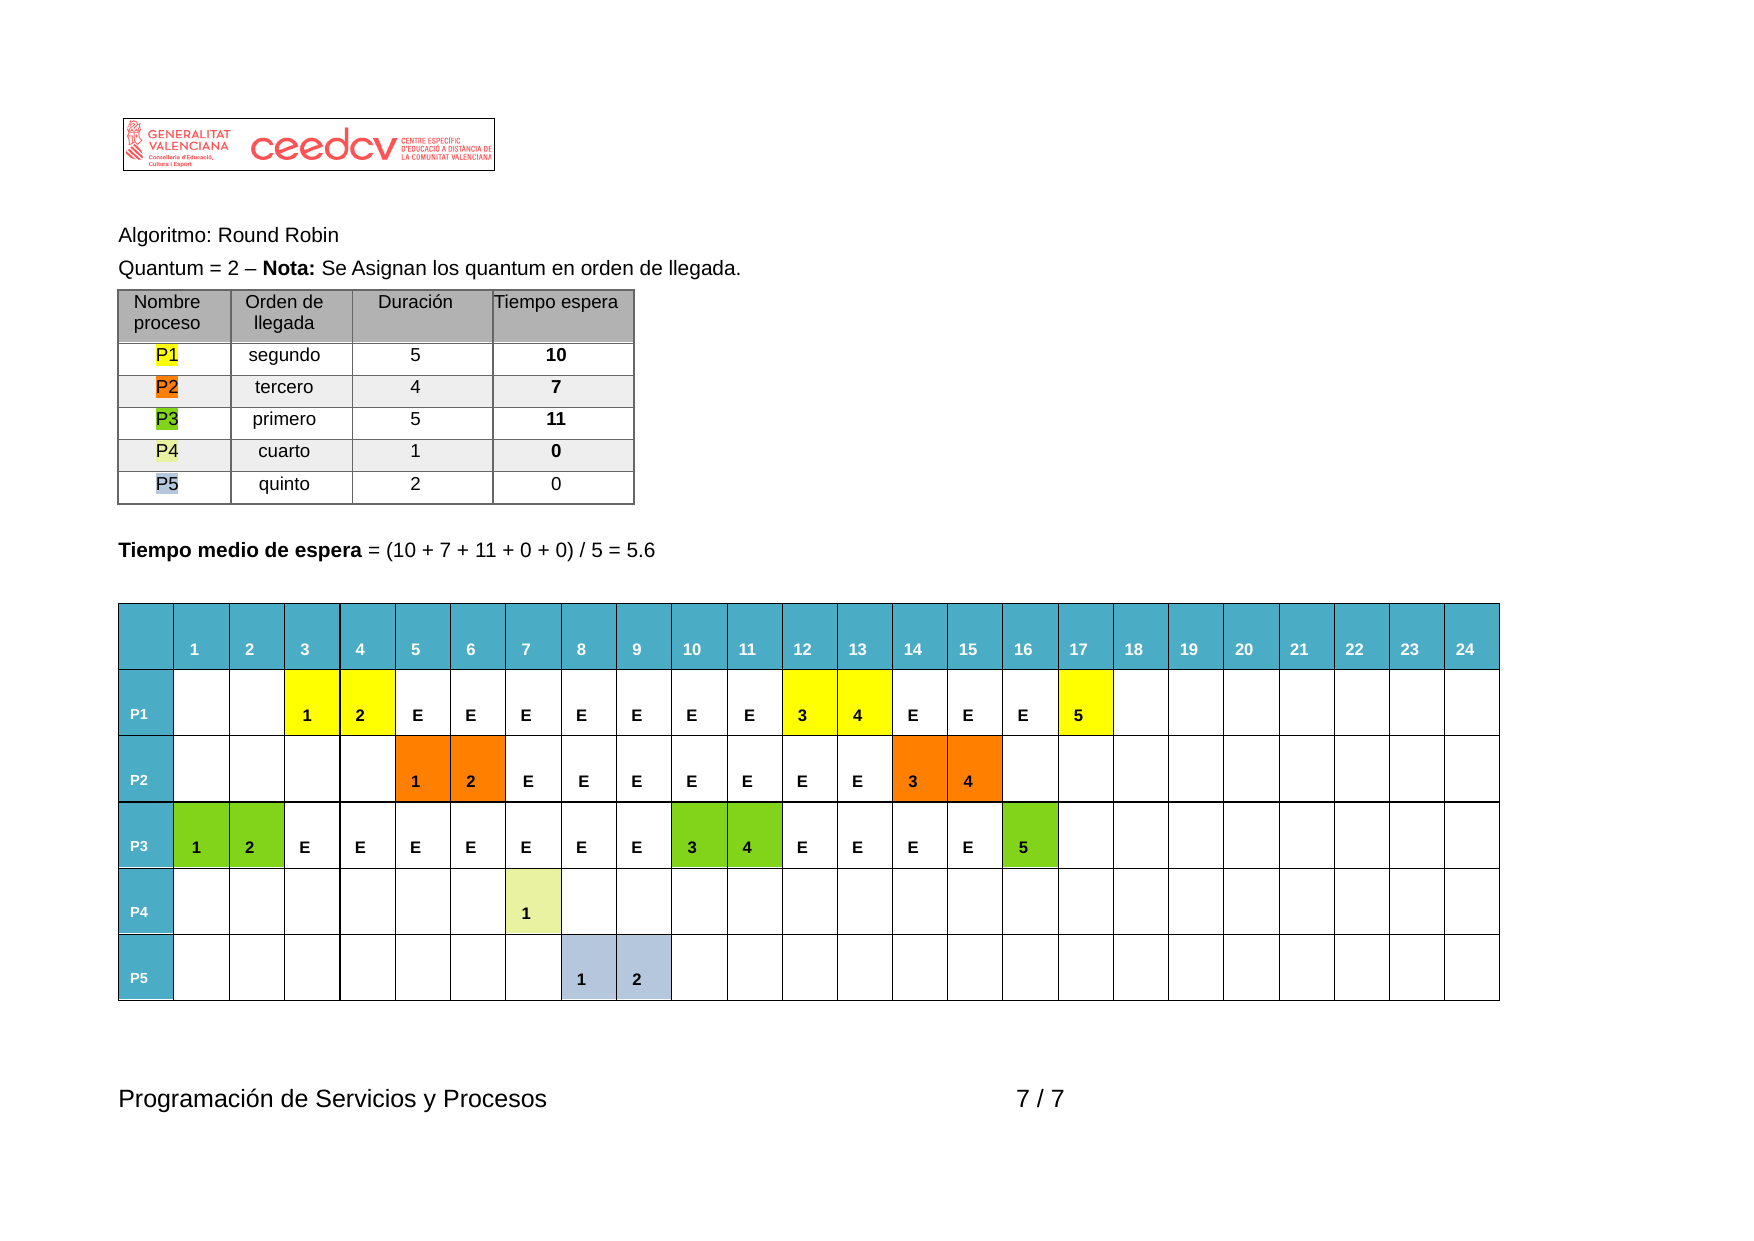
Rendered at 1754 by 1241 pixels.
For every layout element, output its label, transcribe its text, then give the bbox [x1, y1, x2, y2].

table_cell 2 [341, 670, 395, 735]
table_cell E [506, 803, 561, 867]
table_cell E [783, 803, 837, 867]
table_cell quinto [232, 472, 352, 503]
table_cell [174, 736, 229, 801]
table_cell [1003, 736, 1058, 801]
table_cell [1335, 935, 1389, 999]
table_cell P4 [119, 440, 230, 471]
table_cell [1224, 736, 1279, 801]
text Algoritmo: Round Robin [118, 223, 1621, 247]
table_cell P1 [119, 670, 173, 735]
table_cell E [948, 803, 1002, 867]
table_header 21 [1280, 604, 1334, 669]
table_header 8 [562, 604, 616, 669]
table_cell [1059, 935, 1113, 999]
table_cell [285, 935, 339, 999]
table_cell 11 [494, 408, 633, 439]
table_cell [783, 935, 837, 999]
table_cell E [672, 736, 727, 801]
table_cell [1445, 935, 1499, 999]
table_cell [1169, 736, 1223, 801]
table_cell E [396, 803, 450, 867]
table_cell 5 [1003, 803, 1058, 867]
table_cell 5 [1059, 670, 1113, 735]
table_header 10 [672, 604, 727, 669]
table_cell [1224, 803, 1279, 867]
table_cell [1280, 803, 1334, 867]
table_cell [174, 670, 229, 735]
table_cell 7 [494, 376, 633, 407]
table_cell E [562, 803, 616, 867]
table_cell [1114, 935, 1168, 999]
table_cell E [341, 803, 395, 867]
table_cell [174, 935, 229, 999]
table_cell 1 [285, 670, 339, 735]
table_cell [1059, 736, 1113, 801]
table_header 15 [948, 604, 1002, 669]
table_cell 0 [494, 440, 633, 471]
table_cell 1 [396, 736, 450, 801]
table_cell [1335, 869, 1389, 933]
table_cell [1445, 736, 1499, 801]
table_cell [948, 935, 1002, 999]
table_cell [1169, 670, 1223, 735]
table_cell tercero [232, 376, 352, 407]
table_cell [672, 869, 727, 933]
table_cell E [1003, 670, 1058, 735]
table_cell 0 [494, 472, 633, 503]
table_cell [1280, 670, 1334, 735]
table_cell [1059, 869, 1113, 933]
table_cell 4 [353, 376, 492, 407]
table_cell E [893, 670, 947, 735]
table_cell [396, 869, 450, 933]
table_cell P3 [119, 803, 173, 867]
table_header 6 [451, 604, 505, 669]
table_cell [341, 869, 395, 933]
table_cell [838, 935, 892, 999]
table_cell [230, 736, 284, 801]
table_cell [285, 736, 339, 801]
table_cell 3 [783, 670, 837, 735]
table_cell 5 [353, 344, 492, 374]
table_cell 4 [948, 736, 1002, 801]
picture [125, 120, 492, 167]
table_cell [1114, 869, 1168, 933]
table_cell [174, 869, 229, 933]
table_cell [838, 869, 892, 933]
table_cell 4 [838, 670, 892, 735]
table_cell [1335, 736, 1389, 801]
table_cell [948, 869, 1002, 933]
table_cell E [838, 736, 892, 801]
table_cell 2 [230, 803, 284, 867]
table_cell [1335, 803, 1389, 867]
table_cell primero [232, 408, 352, 439]
table_cell E [617, 670, 671, 735]
table_header 4 [341, 604, 395, 669]
table_cell 3 [672, 803, 727, 867]
table_cell [1169, 935, 1223, 999]
table_cell P5 [119, 935, 173, 999]
table_header [119, 604, 173, 669]
table_cell [1445, 670, 1499, 735]
table_cell [1003, 935, 1058, 999]
table_header 12 [783, 604, 837, 669]
table_header 18 [1114, 604, 1168, 669]
table_header 19 [1169, 604, 1223, 669]
table_cell [1445, 803, 1499, 867]
table_cell 1 [506, 869, 561, 933]
table_cell [451, 869, 505, 933]
table_cell cuarto [232, 440, 352, 471]
table_cell [451, 935, 505, 999]
table_cell E [728, 670, 782, 735]
table_cell [230, 869, 284, 933]
table_header Orden de llegada [232, 291, 352, 342]
table_cell P5 [119, 472, 230, 503]
table_header 1 [174, 604, 229, 669]
table_cell [506, 935, 561, 999]
table_cell [1445, 869, 1499, 933]
table_cell [230, 935, 284, 999]
table_cell [1390, 935, 1444, 999]
table_cell [1280, 935, 1334, 999]
table_cell [1169, 869, 1223, 933]
table_header 2 [230, 604, 284, 669]
table_cell 2 [451, 736, 505, 801]
table_cell [1390, 736, 1444, 801]
table_cell E [728, 736, 782, 801]
table_cell E [506, 670, 561, 735]
table_header 11 [728, 604, 782, 669]
table_header Tiempo espera [494, 291, 633, 342]
table_cell [1280, 736, 1334, 801]
table_header 5 [396, 604, 450, 669]
table_cell [672, 935, 727, 999]
table_cell E [617, 736, 671, 801]
table_cell [1003, 869, 1058, 933]
table_cell 5 [353, 408, 492, 439]
table_header 16 [1003, 604, 1058, 669]
table_cell E [893, 803, 947, 867]
table_cell E [617, 803, 671, 867]
table_cell [1114, 803, 1168, 867]
table_cell E [838, 803, 892, 867]
table_cell [1059, 803, 1113, 867]
table_cell [230, 670, 284, 735]
table_cell [1224, 670, 1279, 735]
table_cell [728, 935, 782, 999]
table_cell E [506, 736, 561, 801]
table_cell 10 [494, 344, 633, 374]
table_cell [1169, 803, 1223, 867]
text Quantum = 2 – Nota: Se Asignan los quantum en orden de llegada. [118, 256, 1621, 280]
table_cell E [562, 736, 616, 801]
table_cell [617, 869, 671, 933]
table_header 7 [506, 604, 561, 669]
table_cell 1 [174, 803, 229, 867]
table_cell 2 [353, 472, 492, 503]
table_cell [728, 869, 782, 933]
table_cell [893, 935, 947, 999]
table_cell E [285, 803, 339, 867]
table_cell E [451, 670, 505, 735]
table_cell P1 [119, 344, 230, 374]
table_cell E [783, 736, 837, 801]
table_cell [285, 869, 339, 933]
table_cell [1390, 670, 1444, 735]
table_cell [783, 869, 837, 933]
table_cell 4 [728, 803, 782, 867]
table_cell E [451, 803, 505, 867]
table_cell [341, 935, 395, 999]
table_cell 3 [893, 736, 947, 801]
table_header 9 [617, 604, 671, 669]
table_cell [1114, 736, 1168, 801]
table_cell [396, 935, 450, 999]
table_header 17 [1059, 604, 1113, 669]
table_cell P3 [119, 408, 230, 439]
table_cell [341, 736, 395, 801]
table_cell [1224, 869, 1279, 933]
table_header 22 [1335, 604, 1389, 669]
table_cell 2 [617, 935, 671, 999]
table_cell [1390, 869, 1444, 933]
table_cell [1390, 803, 1444, 867]
text Tiempo medio de espera = (10 + 7 + 11 + 0 + 0) / 5 = 5.6 [118, 537, 1621, 561]
table_cell E [562, 670, 616, 735]
table_cell 1 [562, 935, 616, 999]
table_cell [1280, 869, 1334, 933]
table_cell [1114, 670, 1168, 735]
table_cell P4 [119, 869, 173, 933]
table_cell P2 [119, 736, 173, 801]
table_header 20 [1224, 604, 1279, 669]
table_header 24 [1445, 604, 1499, 669]
table_cell E [396, 670, 450, 735]
table_header 14 [893, 604, 947, 669]
table_header 3 [285, 604, 339, 669]
table_cell [893, 869, 947, 933]
table_cell P2 [119, 376, 230, 407]
table_cell segundo [232, 344, 352, 374]
table_cell [1335, 670, 1389, 735]
table_cell 1 [353, 440, 492, 471]
table_cell E [948, 670, 1002, 735]
table_header 23 [1390, 604, 1444, 669]
table_cell E [672, 670, 727, 735]
table_header Duración [353, 291, 492, 342]
table_header Nombre proceso [119, 291, 230, 342]
table_header 13 [838, 604, 892, 669]
table_cell [1224, 935, 1279, 999]
table_cell [562, 869, 616, 933]
